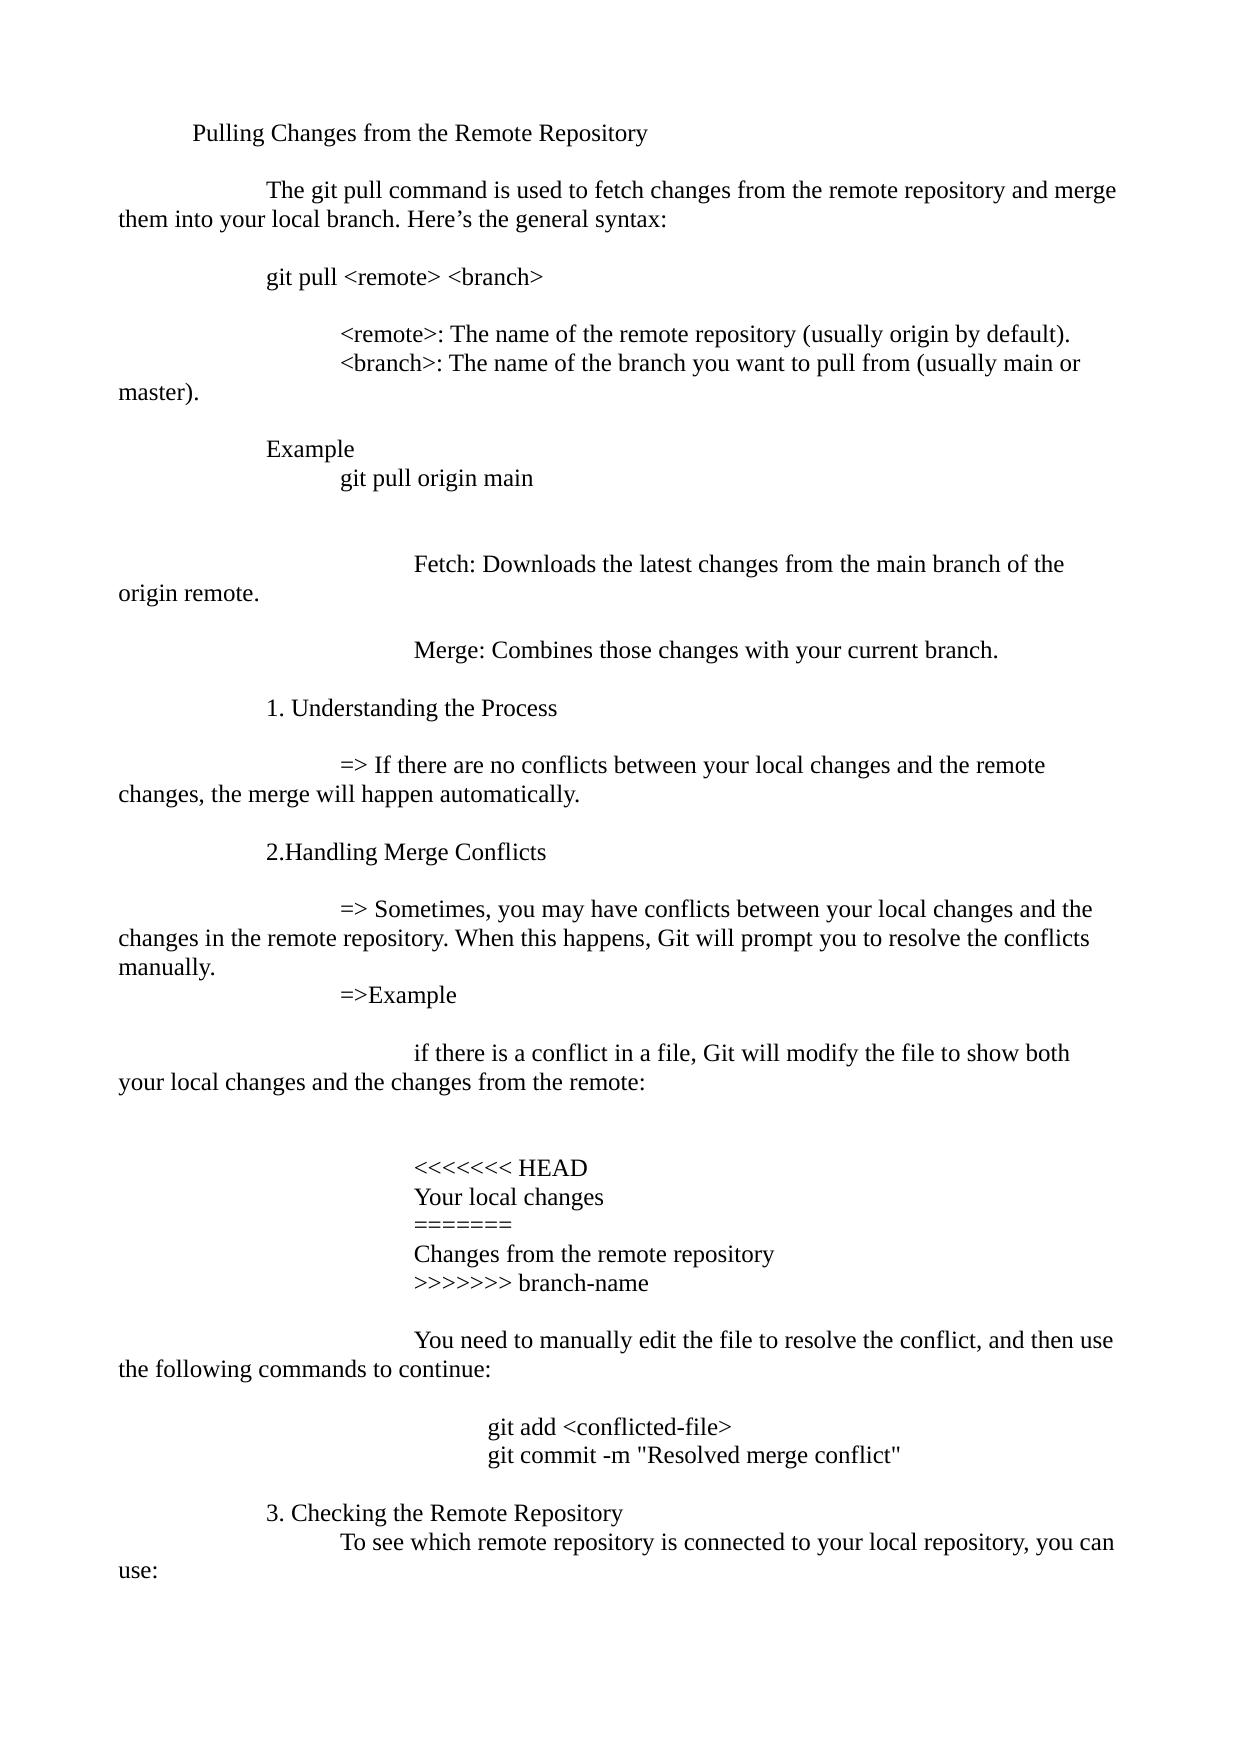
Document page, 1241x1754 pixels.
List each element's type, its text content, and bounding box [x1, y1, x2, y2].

text git commit -m "Resolved merge conflict" [118, 1441, 1122, 1469]
text =>Example [118, 981, 1122, 1009]
text <<<<<<< HEAD [118, 1153, 1122, 1182]
text Changes from the remote repository [118, 1239, 1122, 1268]
text Your local changes [118, 1182, 1122, 1211]
text 2.Handling Merge Conflicts [118, 837, 1122, 866]
text >>>>>>> branch-name [118, 1268, 1122, 1297]
text 3. Checking the Remote Repository [118, 1498, 1122, 1527]
text <branch>: The name of the branch you want to pull from (usually main or master). [118, 348, 1122, 406]
text => Sometimes, you may have conflicts between your local changes and the changes in the remote repository. When this happens, Git will prompt you to resolve the conflicts manually. [118, 894, 1122, 981]
text <remote>: The name of the remote repository (usually origin by default). [118, 319, 1122, 348]
text ======= [118, 1211, 1122, 1239]
text Merge: Combines those changes with your current branch. [118, 636, 1122, 664]
text git pull origin main [118, 463, 1122, 492]
text Pulling Changes from the Remote Repository [118, 118, 1122, 147]
text You need to manually edit the file to resolve the conflict, and then use the following commands to continue: [118, 1326, 1122, 1383]
text Example [118, 434, 1122, 463]
text Fetch: Downloads the latest changes from the main branch of the origin remote. [118, 549, 1122, 607]
text 1. Understanding the Process [118, 693, 1122, 722]
text if there is a conflict in a file, Git will modify the file to show both your local changes and the changes from the remote: [118, 1038, 1122, 1096]
text To see which remote repository is connected to your local repository, you can use: [118, 1527, 1122, 1584]
text git add <conflicted-file> [118, 1412, 1122, 1441]
text The git pull command is used to fetch changes from the remote repository and merge them into your local branch. Here’s the general syntax: [118, 176, 1122, 233]
text git pull <remote> <branch> [118, 262, 1122, 291]
text => If there are no conflicts between your local changes and the remote changes, the merge will happen automatically. [118, 751, 1122, 808]
